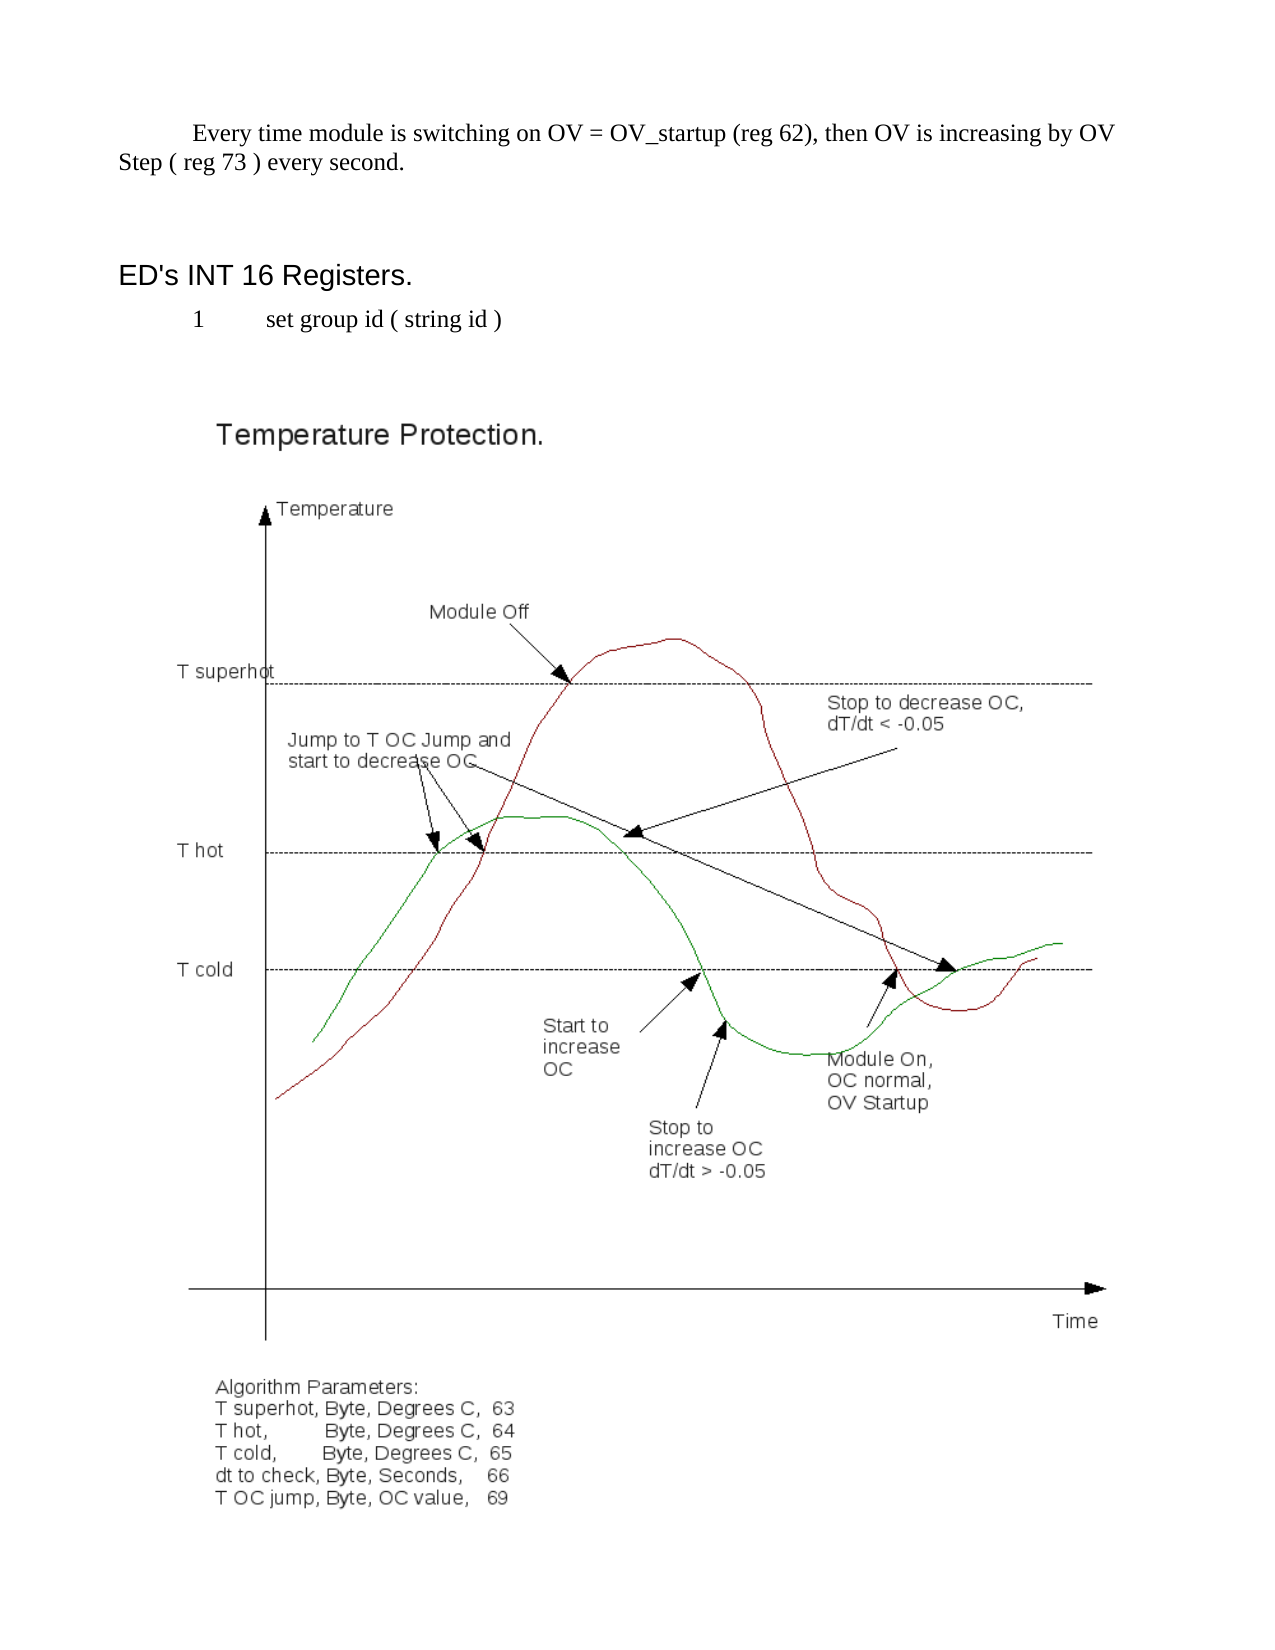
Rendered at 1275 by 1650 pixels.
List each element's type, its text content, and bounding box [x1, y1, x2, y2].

text 1 set group id ( string id ) [118, 304, 1157, 333]
subtitle ED's INT 16 Registers. [118, 258, 1157, 292]
text Every time module is switching on OV = OV_startup (reg 62), then OV is increasing by OV Step ( reg 73 ) every second. [118, 118, 1157, 176]
picture [126, 338, 1165, 1650]
